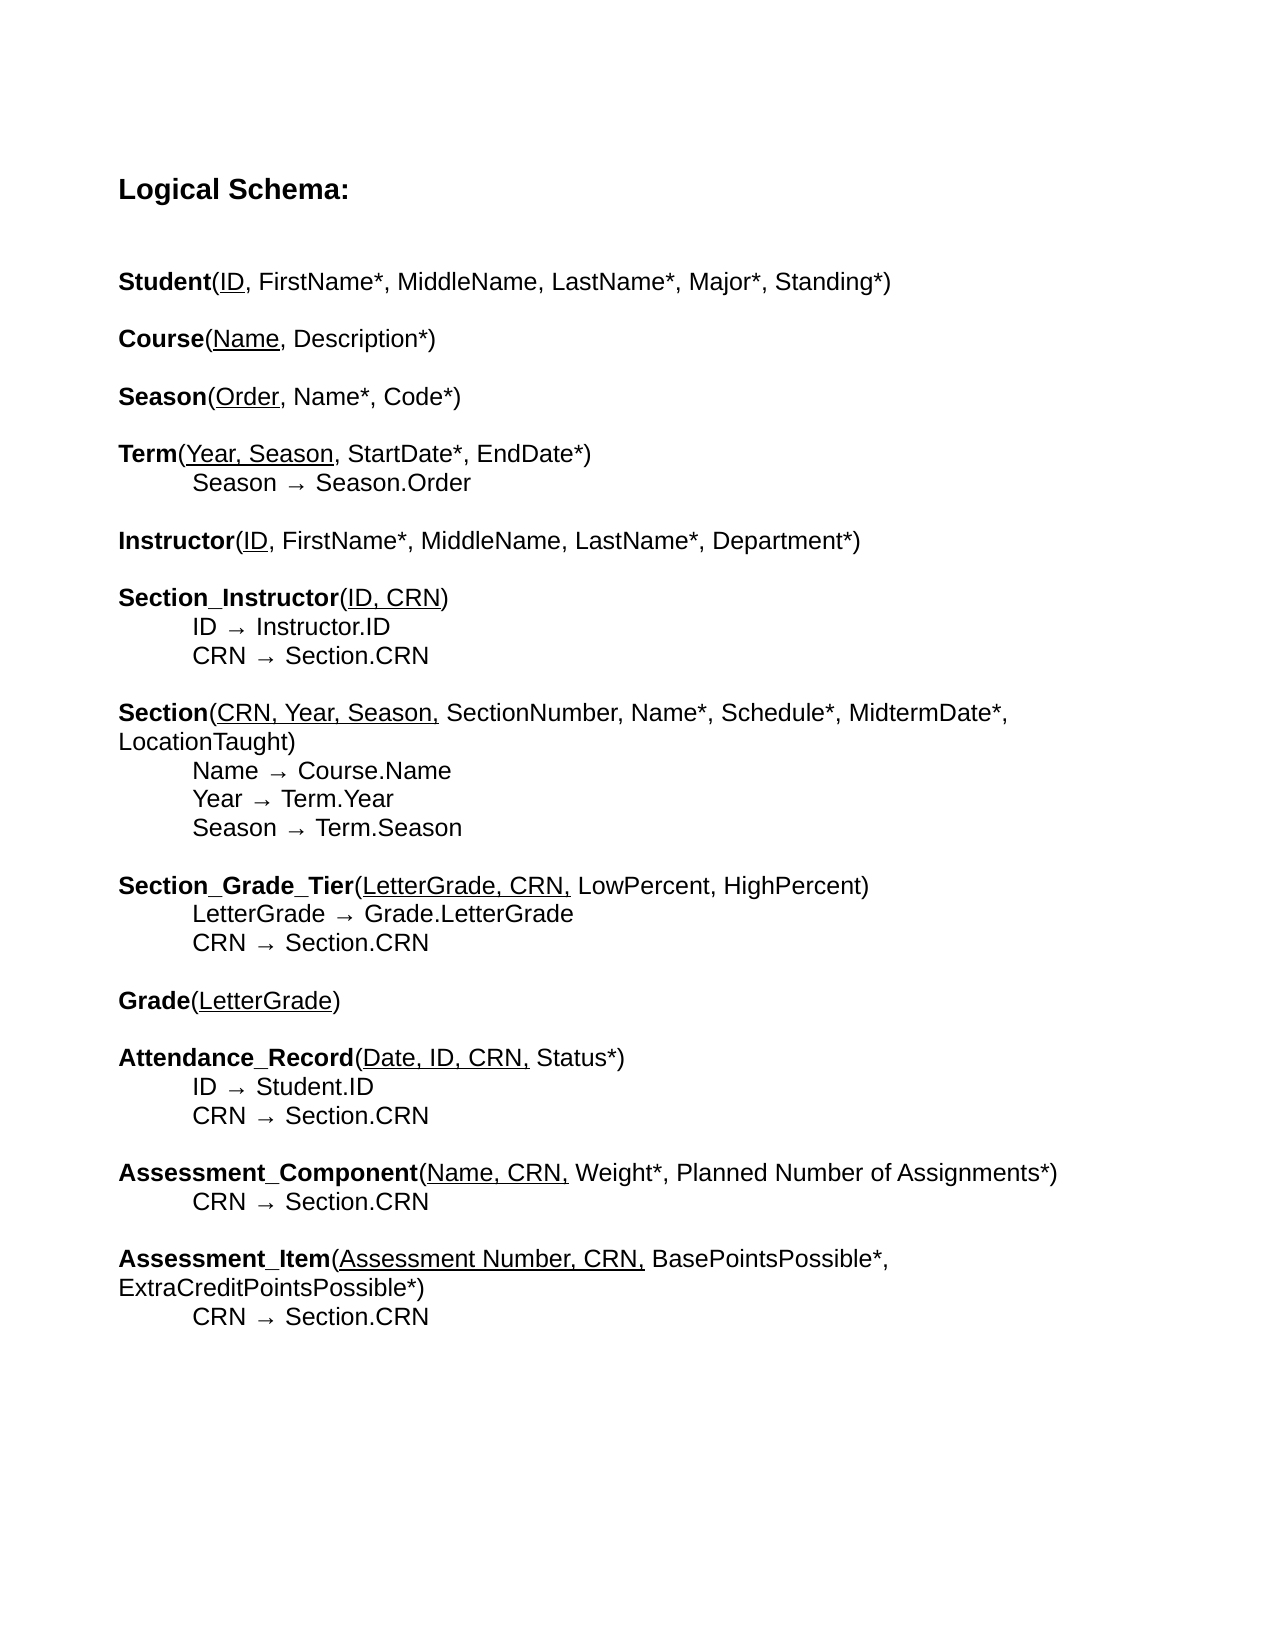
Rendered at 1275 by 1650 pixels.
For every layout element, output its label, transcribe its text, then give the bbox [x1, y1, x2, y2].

text Term(Year, Season, StartDate*, EndDate*) [118, 439, 1157, 468]
text Name → Course.Name [118, 756, 1157, 784]
text Section(CRN, Year, Season, SectionNumber, Name*, Schedule*, MidtermDate*, LocationTaught) [118, 698, 1157, 756]
text LetterGrade → Grade.LetterGrade [118, 899, 1157, 928]
text CRN → Section.CRN [118, 1101, 1157, 1129]
text CRN → Section.CRN [118, 1187, 1157, 1216]
text Student(ID, FirstName*, MiddleName, LastName*, Major*, Standing*) [118, 267, 1157, 296]
text Instructor(ID, FirstName*, MiddleName, LastName*, Department*) [118, 526, 1157, 554]
text Year → Term.Year [118, 784, 1157, 813]
text Season(Order, Name*, Code*) [118, 382, 1157, 411]
text CRN → Section.CRN [118, 1302, 1157, 1331]
text Assessment_Item(Assessment Number, CRN, BasePointsPossible*, ExtraCreditPointsPossible*) [118, 1244, 1157, 1302]
text Section_Grade_Tier(LetterGrade, CRN, LowPercent, HighPercent) [118, 871, 1157, 899]
text CRN → Section.CRN [118, 641, 1157, 669]
text ID → Instructor.ID [118, 612, 1157, 641]
text ID → Student.ID [118, 1072, 1157, 1101]
text Season → Season.Order [118, 468, 1157, 497]
text Grade(LetterGrade) [118, 986, 1157, 1014]
text Assessment_Component(Name, CRN, Weight*, Planned Number of Assignments*) [118, 1158, 1157, 1187]
subtitle Logical Schema: [118, 172, 1157, 205]
text Course(Name, Description*) [118, 324, 1157, 353]
text Season → Term.Season [118, 813, 1157, 842]
text Section_Instructor(ID, CRN) [118, 583, 1157, 612]
text CRN → Section.CRN [118, 928, 1157, 957]
text Attendance_Record(Date, ID, CRN, Status*) [118, 1043, 1157, 1072]
